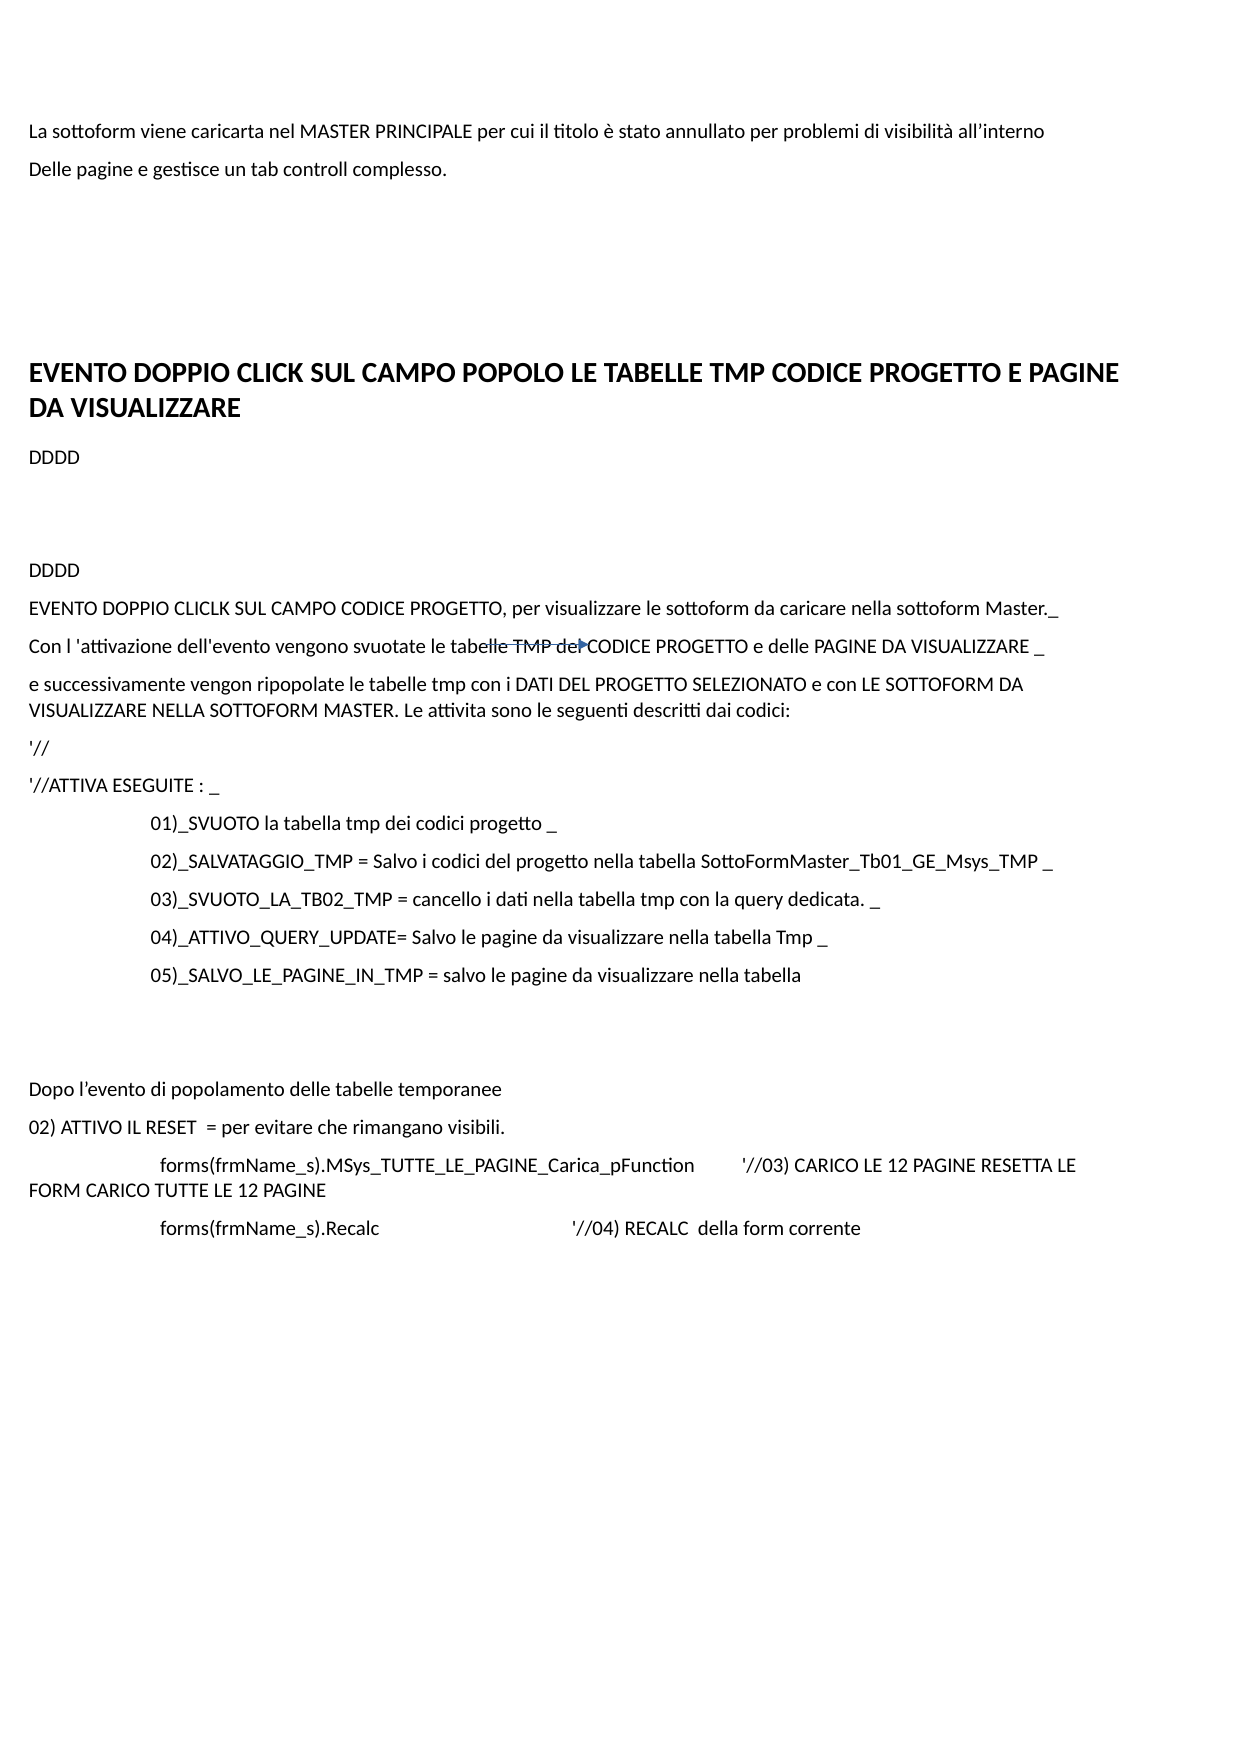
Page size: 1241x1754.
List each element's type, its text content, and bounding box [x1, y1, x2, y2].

subtitle La sottoform viene caricarta nel MASTER PRINCIPALE per cui il titolo è stato annullato per problemi di visibilità all’interno [28, 118, 1122, 143]
subtitle DDDD [28, 444, 1122, 469]
subtitle '// [28, 735, 1122, 760]
subtitle EVENTO DOPPIO CLICLK SUL CAMPO CODICE PROGETTO, per visualizzare le sottoform da caricare nella sottoform Master._ [28, 596, 1122, 621]
subtitle Delle pagine e gestisce un tab controll complesso. [28, 156, 1122, 181]
subtitle 01)_SVUOTO la tabella tmp dei codici progetto _ [28, 811, 1122, 836]
subtitle forms(frmName_s).MSys_TUTTE_LE_PAGINE_Carica_pFunction '//03) CARICO LE 12 PAGINE RESETTA LE FORM CARICO TUTTE LE 12 PAGINE [28, 1152, 1122, 1203]
subtitle DDDD [28, 558, 1122, 583]
subtitle 02) ATTIVO IL RESET = per evitare che rimangano visibili. [28, 1114, 1122, 1139]
subtitle Con l 'attivazione dell'evento vengono svuotate le tabelle TMP del CODICE PROGETTO e delle PAGINE DA VISUALIZZARE _ [28, 633, 1122, 659]
subtitle e successivamente vengon ripopolate le tabelle tmp con i DATI DEL PROGETTO SELEZIONATO e con LE SOTTOFORM DA VISUALIZZARE NELLA SOTTOFORM MASTER. Le attivita sono le seguenti descritti dai codici: [28, 671, 1122, 722]
subtitle 05)_SALVO_LE_PAGINE_IN_TMP = salvo le pagine da visualizzare nella tabella [28, 962, 1122, 988]
subtitle 02)_SALVATAGGIO_TMP = Salvo i codici del progetto nella tabella SottoFormMaster_Tb01_GE_Msys_TMP _ [28, 848, 1122, 874]
subtitle Dopo l’evento di popolamento delle tabelle temporanee [28, 1076, 1122, 1101]
subtitle EVENTO DOPPIO CLICK SUL CAMPO POPOLO LE TABELLE TMP CODICE PROGETTO E PAGINE DA VISUALIZZARE [28, 354, 1122, 425]
subtitle 03)_SVUOTO_LA_TB02_TMP = cancello i dati nella tabella tmp con la query dedicata. _ [28, 886, 1122, 912]
subtitle forms(frmName_s).Recalc '//04) RECALC della form corrente [28, 1215, 1122, 1241]
subtitle 04)_ATTIVO_QUERY_UPDATE= Salvo le pagine da visualizzare nella tabella Tmp _ [28, 924, 1122, 950]
subtitle '//ATTIVA ESEGUITE : _ [28, 773, 1122, 798]
